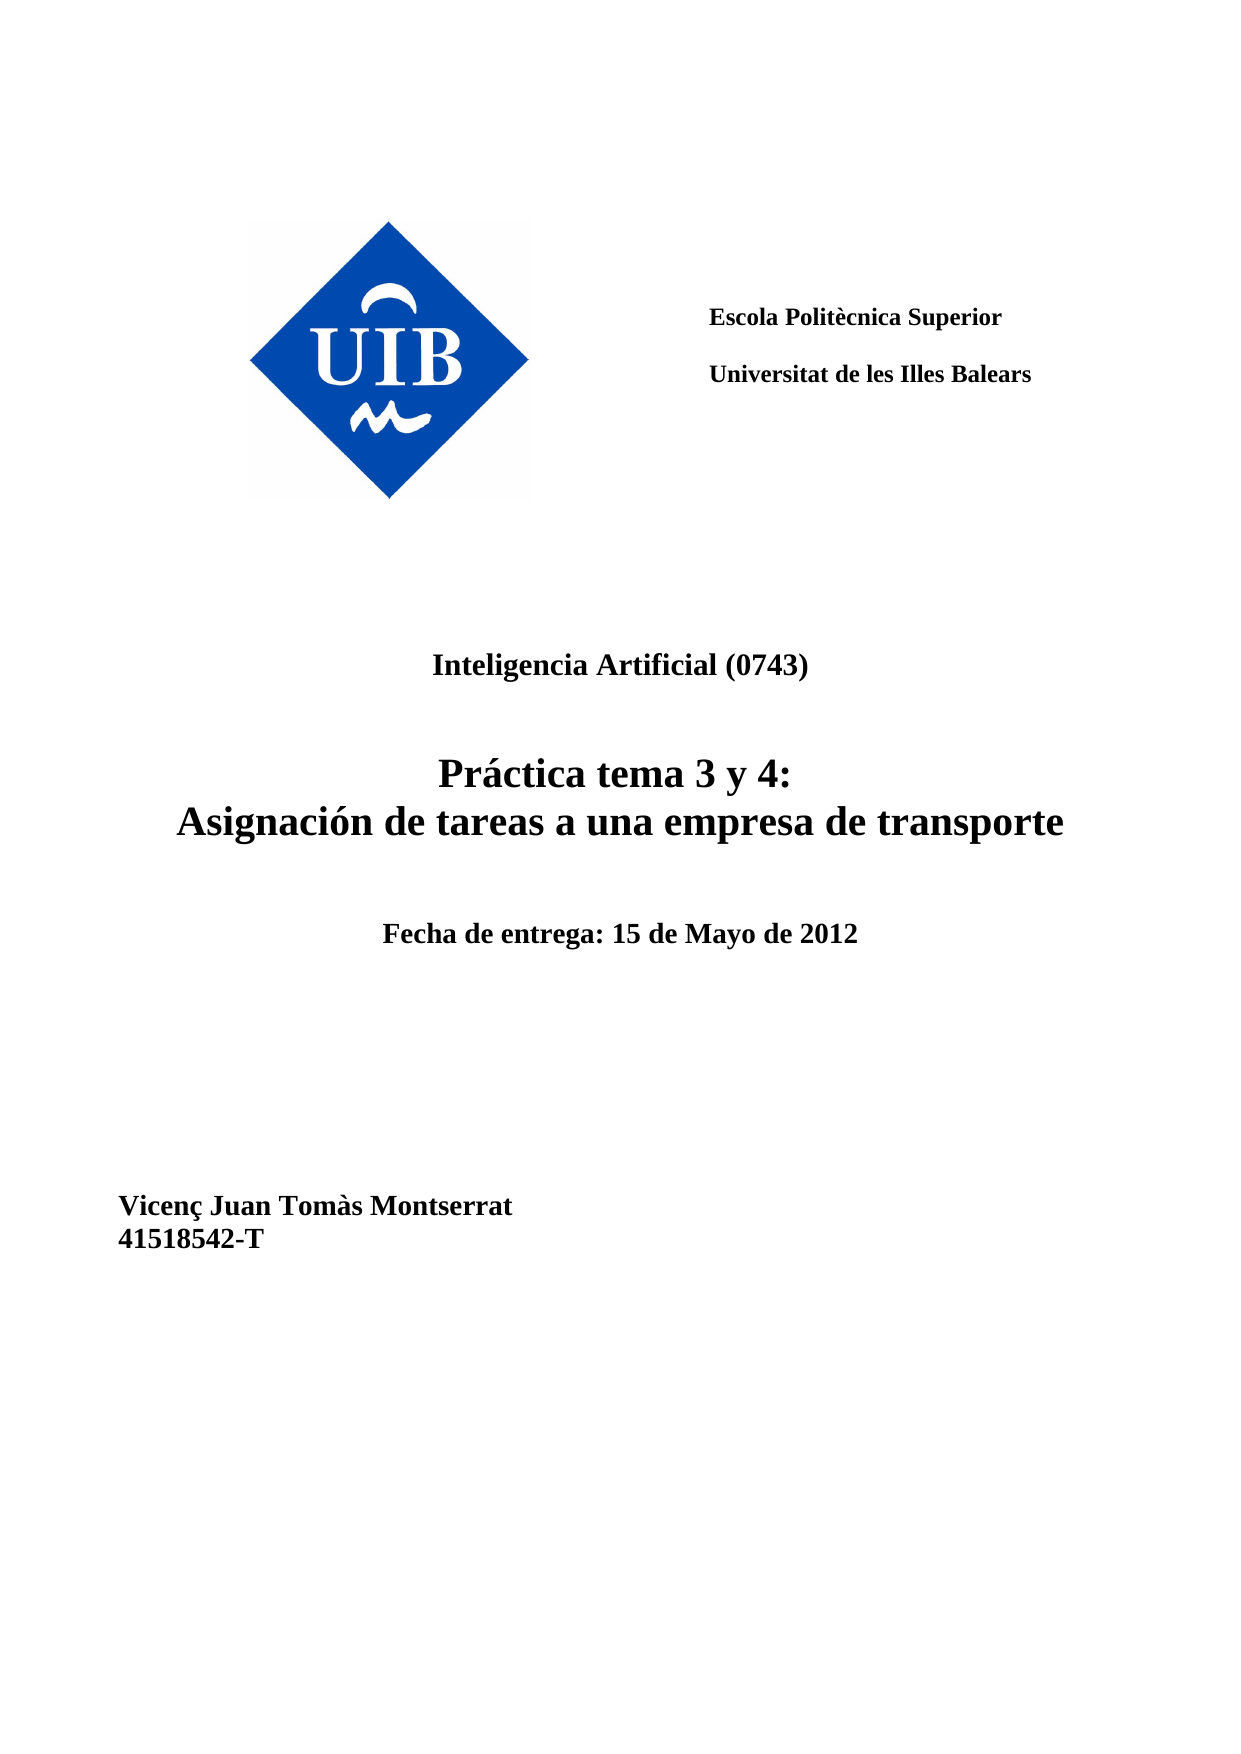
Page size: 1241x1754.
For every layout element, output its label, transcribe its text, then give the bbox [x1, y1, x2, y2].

text [118, 359, 247, 388]
text Vicenç Juan Tomàs Montserrat [118, 1188, 1122, 1221]
text Inteligencia Artificial (0743) [118, 646, 1122, 682]
text Fecha de entrega: 15 de Mayo de 2012 [118, 917, 1122, 950]
text Universitat de les Illes Balears [532, 359, 1122, 388]
text 41518542-T [118, 1221, 1122, 1255]
picture [248, 218, 530, 502]
text Asignación de tareas a una empresa de transporte [118, 797, 1122, 844]
text Escola Politècnica Superior [532, 302, 1122, 331]
text [118, 302, 247, 331]
text Práctica tema 3 y 4: [118, 749, 1122, 797]
